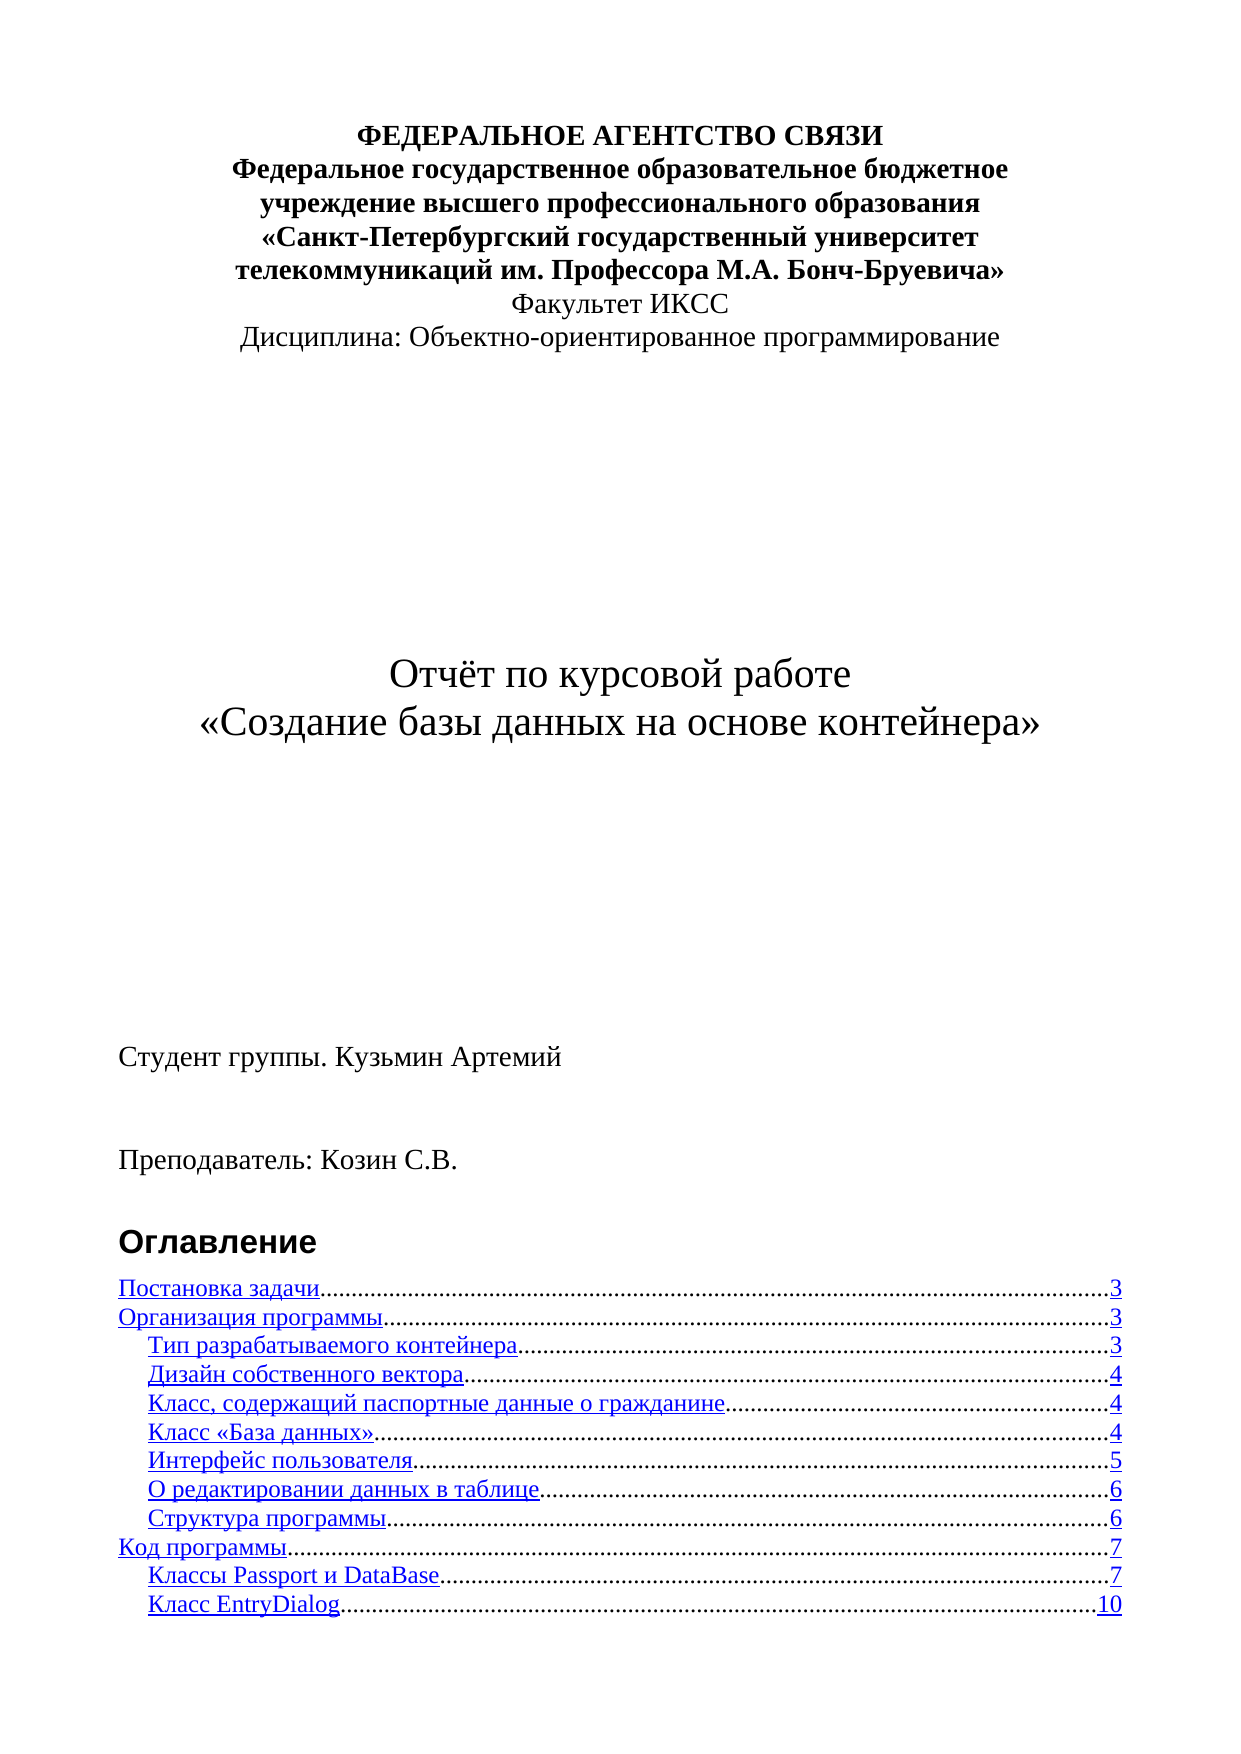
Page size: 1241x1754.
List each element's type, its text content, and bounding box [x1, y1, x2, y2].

text О редактировании данных в таблице 6 [148, 1474, 1122, 1503]
text учреждение высшего профессионального образования [118, 185, 1122, 219]
text Постановка задачи 3 [118, 1273, 1122, 1302]
text «Создание базы данных на основе контейнера» [118, 696, 1122, 744]
text Классы Passport и DataBase 7 [148, 1561, 1122, 1589]
text Класс, содержащий паспортные данные о гражданине 4 [148, 1388, 1122, 1417]
text Преподаватель: Козин С.В. [118, 1142, 1122, 1176]
text Оглавление [118, 1222, 1122, 1261]
text ФЕДЕРАЛЬНОЕ АГЕНТСТВО СВЯЗИ [118, 118, 1122, 152]
text Студент группы. Кузьмин Артемий [118, 1039, 1122, 1073]
text Класс «База данных» 4 [148, 1417, 1122, 1446]
text Федеральное государственное образовательное бюджетное [118, 152, 1122, 185]
text «Санкт-Петербургский государственный университет [118, 219, 1122, 252]
text телекоммуникаций им. Профессора М.А. Бонч-Бруевича» [118, 252, 1122, 286]
text Тип разрабатываемого контейнера 3 [148, 1331, 1122, 1359]
text Дизайн собственного вектора 4 [148, 1359, 1122, 1388]
text Код программы 7 [118, 1532, 1122, 1561]
text Организация программы 3 [118, 1302, 1122, 1331]
text Отчёт по курсовой работе [118, 648, 1122, 696]
text Факультет ИКСС [118, 286, 1122, 319]
text Структура программы 6 [148, 1503, 1122, 1532]
text Интерфейс пользователя 5 [148, 1446, 1122, 1474]
text Класс EntryDialog 10 [148, 1589, 1122, 1618]
text Дисциплина: Объектно-ориентированное программирование [118, 319, 1122, 353]
